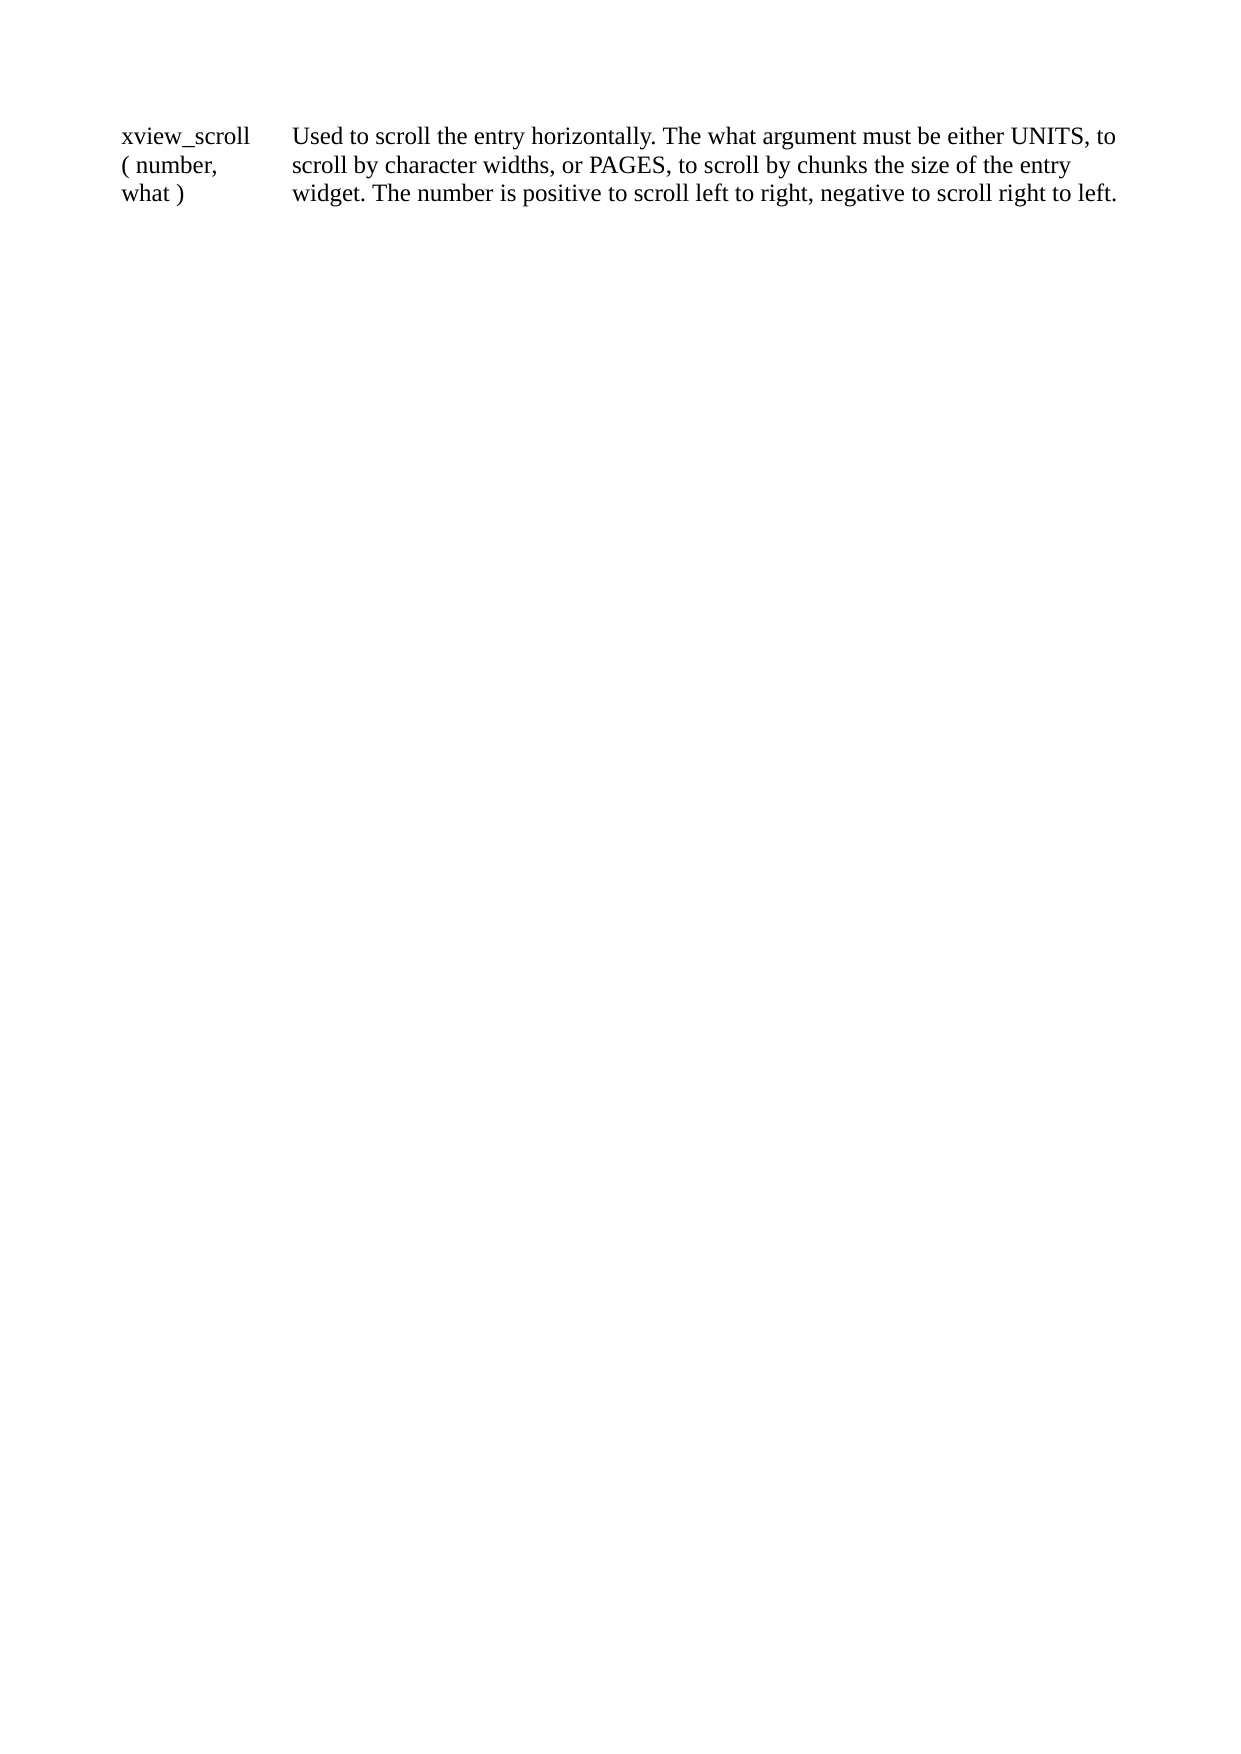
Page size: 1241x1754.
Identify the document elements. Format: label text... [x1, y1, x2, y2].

table_cell Used to scroll the entry horizontally. The what argument must be either UNITS, to scroll by character widths, or PAGES, to scroll by chunks the size of the entry widget. The number is positive to scroll left to right, negative to scroll right to left. [289, 118, 1122, 210]
table_cell xview_scroll ( number, what ) [118, 118, 289, 210]
